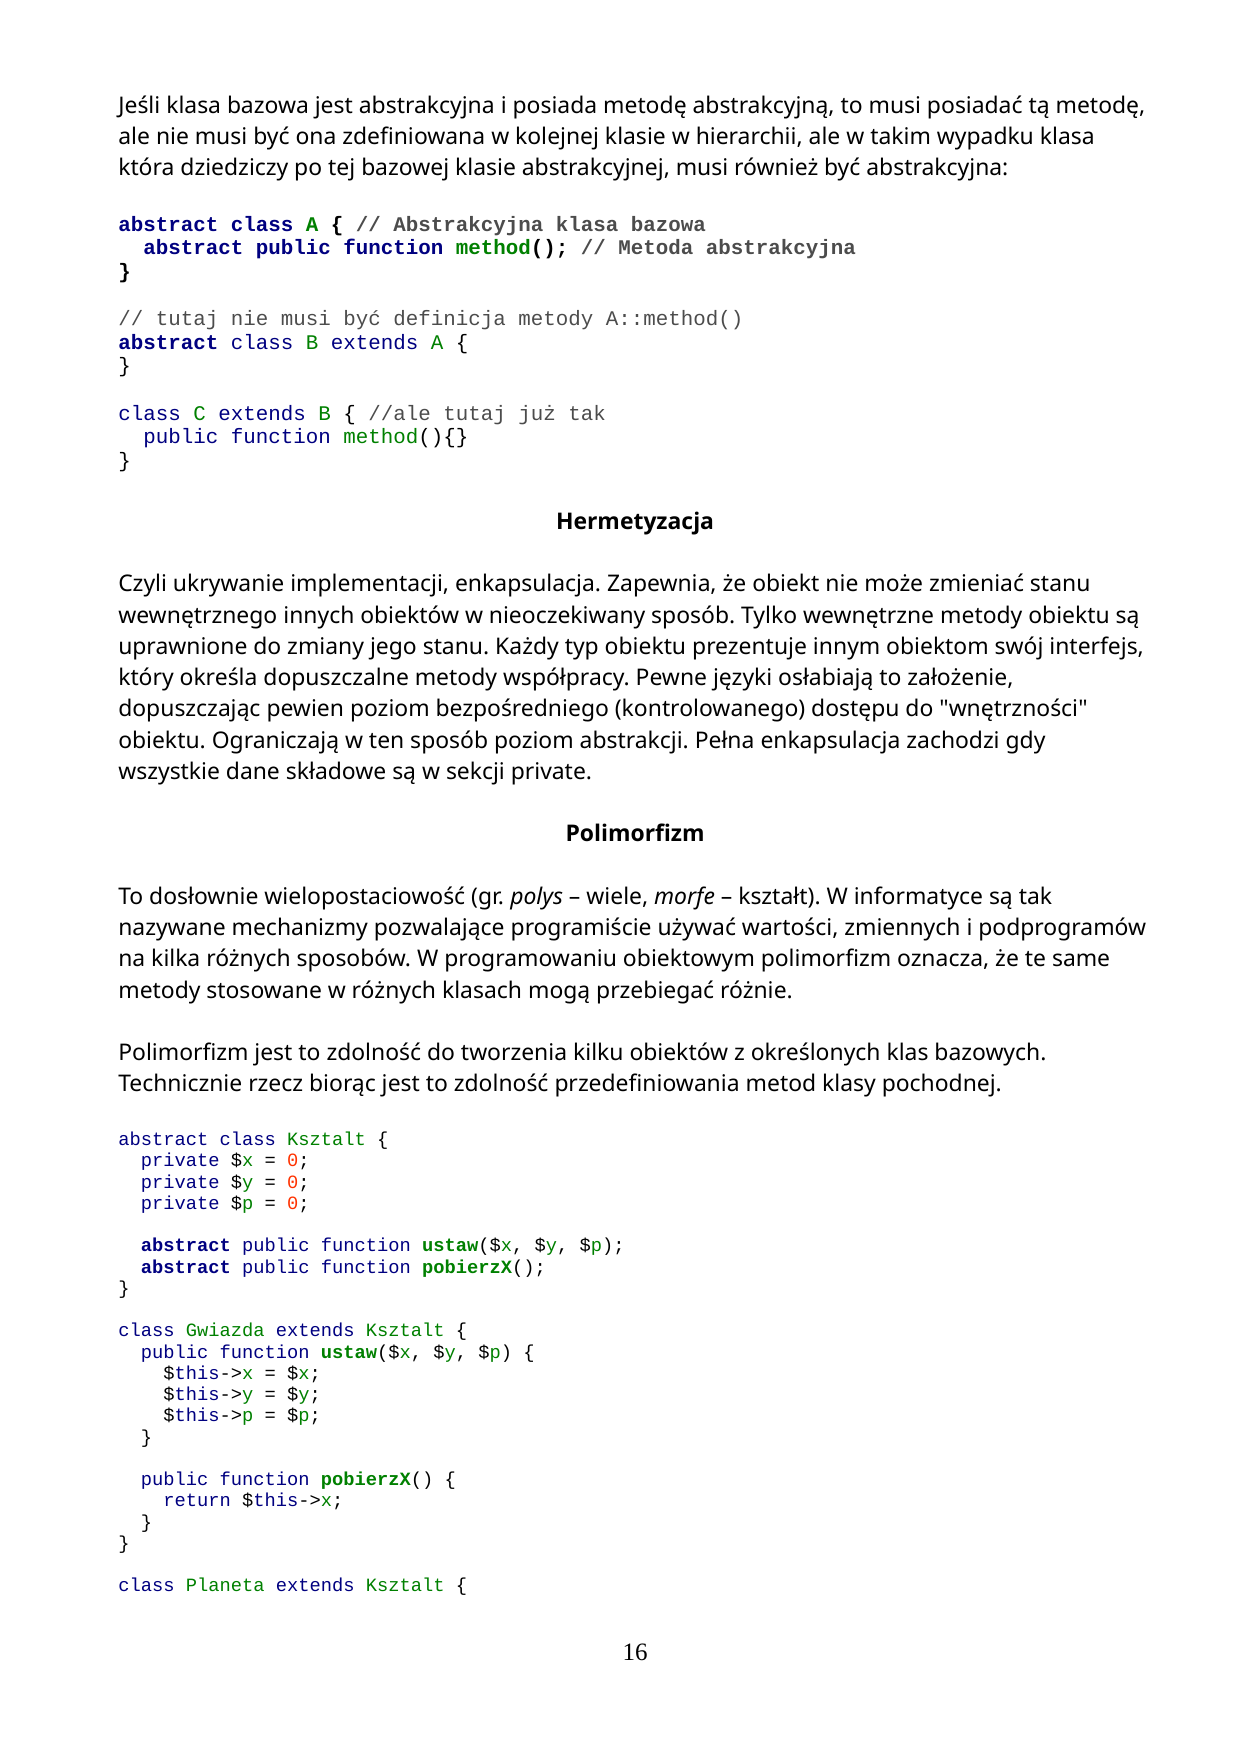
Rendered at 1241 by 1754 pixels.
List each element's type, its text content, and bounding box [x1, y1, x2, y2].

text } [118, 1534, 1152, 1555]
text abstract public function method(); // Metoda abstrakcyjna [118, 237, 1152, 261]
text return $this->x; [118, 1491, 1152, 1512]
text class Planeta extends Ksztalt { [118, 1576, 1152, 1597]
text public function method(){} [118, 426, 1152, 450]
text } [118, 1427, 1152, 1449]
text $this->x = $x; [118, 1364, 1152, 1385]
text abstract public function pobierzX(); [118, 1257, 1152, 1279]
text To dosłownie wielopostaciowość (gr. polys – wiele, morfe – kształt). W informatyce są tak nazywane mechanizmy pozwalające programiście używać wartości, zmiennych i podprogramów na kilka różnych sposobów. W programowaniu obiektowym polimorfizm oznacza, że te same metody stosowane w różnych klasach mogą przebiegać różnie. [118, 880, 1152, 1005]
text private $p = 0; [118, 1194, 1152, 1215]
text } [118, 355, 1152, 379]
text public function pobierzX() { [118, 1470, 1152, 1491]
text abstract class A { // Abstrakcyjna klasa bazowa [118, 213, 1152, 237]
text Polimorfizm jest to zdolność do tworzenia kilku obiektów z określonych klas bazowych. Technicznie rzecz biorąc jest to zdolność przedefiniowania metod klasy pochodnej. [118, 1036, 1152, 1099]
text // tutaj nie musi być definicja metody A::method() [118, 308, 1152, 332]
text private $y = 0; [118, 1172, 1152, 1194]
text } [118, 1279, 1152, 1300]
text Jeśli klasa bazowa jest abstrakcyjna i posiada metodę abstrakcyjną, to musi posiadać tą metodę, ale nie musi być ona zdefiniowana w kolejnej klasie w hierarchii, ale w takim wypadku klasa która dziedziczy po tej bazowej klasie abstrakcyjnej, musi również być abstrakcyjna: [118, 88, 1152, 182]
text $this->p = $p; [118, 1406, 1152, 1427]
text } [118, 261, 1152, 284]
text } [118, 450, 1152, 474]
text Polimorfizm [118, 817, 1152, 849]
text abstract class Ksztalt { [118, 1130, 1152, 1151]
text class C extends B { //ale tutaj już tak [118, 403, 1152, 426]
text abstract class B extends A { [118, 332, 1152, 355]
text } [118, 1512, 1152, 1534]
text public function ustaw($x, $y, $p) { [118, 1342, 1152, 1364]
text abstract public function ustaw($x, $y, $p); [118, 1236, 1152, 1257]
text Hermetyzacja [118, 505, 1152, 536]
text $this->y = $y; [118, 1385, 1152, 1406]
text Czyli ukrywanie implementacji, enkapsulacja. Zapewnia, że obiekt nie może zmieniać stanu wewnętrznego innych obiektów w nieoczekiwany sposób. Tylko wewnętrzne metody obiektu są uprawnione do zmiany jego stanu. Każdy typ obiektu prezentuje innym obiektom swój interfejs, który określa dopuszczalne metody współpracy. Pewne języki osłabiają to założenie, dopuszczając pewien poziom bezpośredniego (kontrolowanego) dostępu do "wnętrzności" obiektu. Ograniczają w ten sposób poziom abstrakcji. Pełna enkapsulacja zachodzi gdy wszystkie dane składowe są w sekcji private. [118, 567, 1152, 786]
text private $x = 0; [118, 1151, 1152, 1172]
text class Gwiazda extends Ksztalt { [118, 1321, 1152, 1342]
